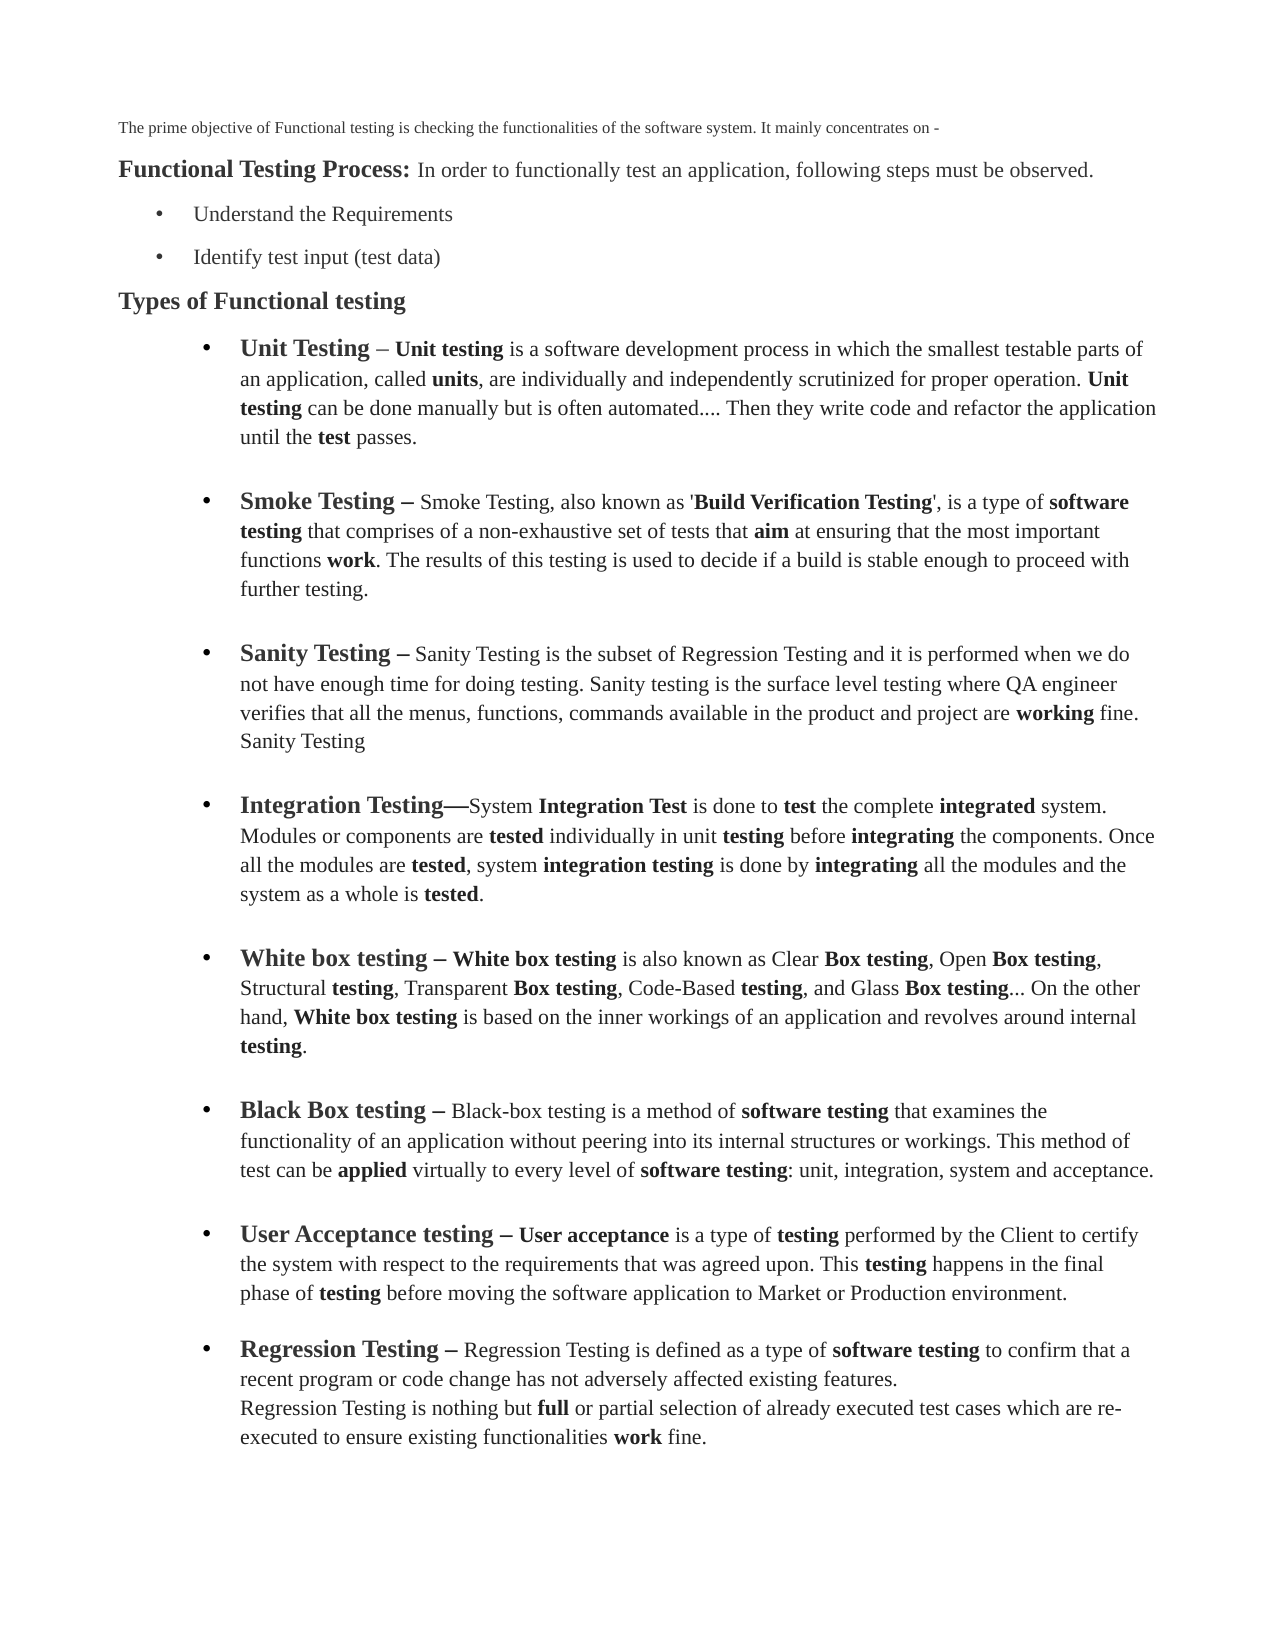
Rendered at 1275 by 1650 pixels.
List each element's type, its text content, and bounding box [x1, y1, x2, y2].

list Smoke Testing – Smoke Testing, also known as 'Build Verification Testing', is a type of software testing that comprises of a non-exhaustive set of tests that aim at ensuring that the most important functions work. The results of this testing is used to decide if a build is stable enough to proceed with further testing. [202, 486, 1157, 601]
text Functional Testing Process: In order to functionally test an application, following steps must be observed. [118, 154, 1157, 183]
list Regression Testing is nothing but full or partial selection of already executed test cases which are re-executed to ensure existing functionalities work fine. [202, 1395, 1157, 1449]
list Understand the Requirements [156, 201, 1157, 226]
list Sanity Testing – Sanity Testing is the subset of Regression Testing and it is performed when we do not have enough time for doing testing. Sanity testing is the surface level testing where QA engineer verifies that all the menus, functions, commands available in the product and project are working fine. Sanity Testing [202, 638, 1157, 754]
list Integration Testing—System Integration Test is done to test the complete integrated system. Modules or components are tested individually in unit testing before integrating the components. Once all the modules are tested, system integration testing is done by integrating all the modules and the system as a whole is tested. [202, 791, 1157, 906]
list Black Box testing – Black-box testing is a method of software testing that examines the functionality of an application without peering into its internal structures or workings. This method of test can be applied virtually to every level of software testing: unit, integration, system and acceptance. [202, 1095, 1157, 1182]
list Identify test input (test data) [156, 244, 1157, 269]
list White box testing – White box testing is also known as Clear Box testing, Open Box testing, Structural testing, Transparent Box testing, Code-Based testing, and Glass Box testing... On the other hand, White box testing is based on the inner workings of an application and revolves around internal testing. [202, 943, 1157, 1058]
list Regression Testing – Regression Testing is defined as a type of software testing to confirm that a recent program or code change has not adversely affected existing features. [202, 1334, 1157, 1392]
text Types of Functional testing [118, 286, 1157, 315]
list Unit Testing – Unit testing is a software development process in which the smallest testable parts of an application, called units, are individually and independently scrutinized for proper operation. Unit testing can be done manually but is often automated.... Then they write code and refactor the application until the test passes. [202, 333, 1157, 449]
text The prime objective of Functional testing is checking the functionalities of the software system. It mainly concentrates on - [118, 118, 1157, 137]
list User Acceptance testing – User acceptance is a type of testing performed by the Client to certify the system with respect to the requirements that was agreed upon. This testing happens in the final phase of testing before moving the software application to Market or Production environment. [202, 1219, 1157, 1305]
